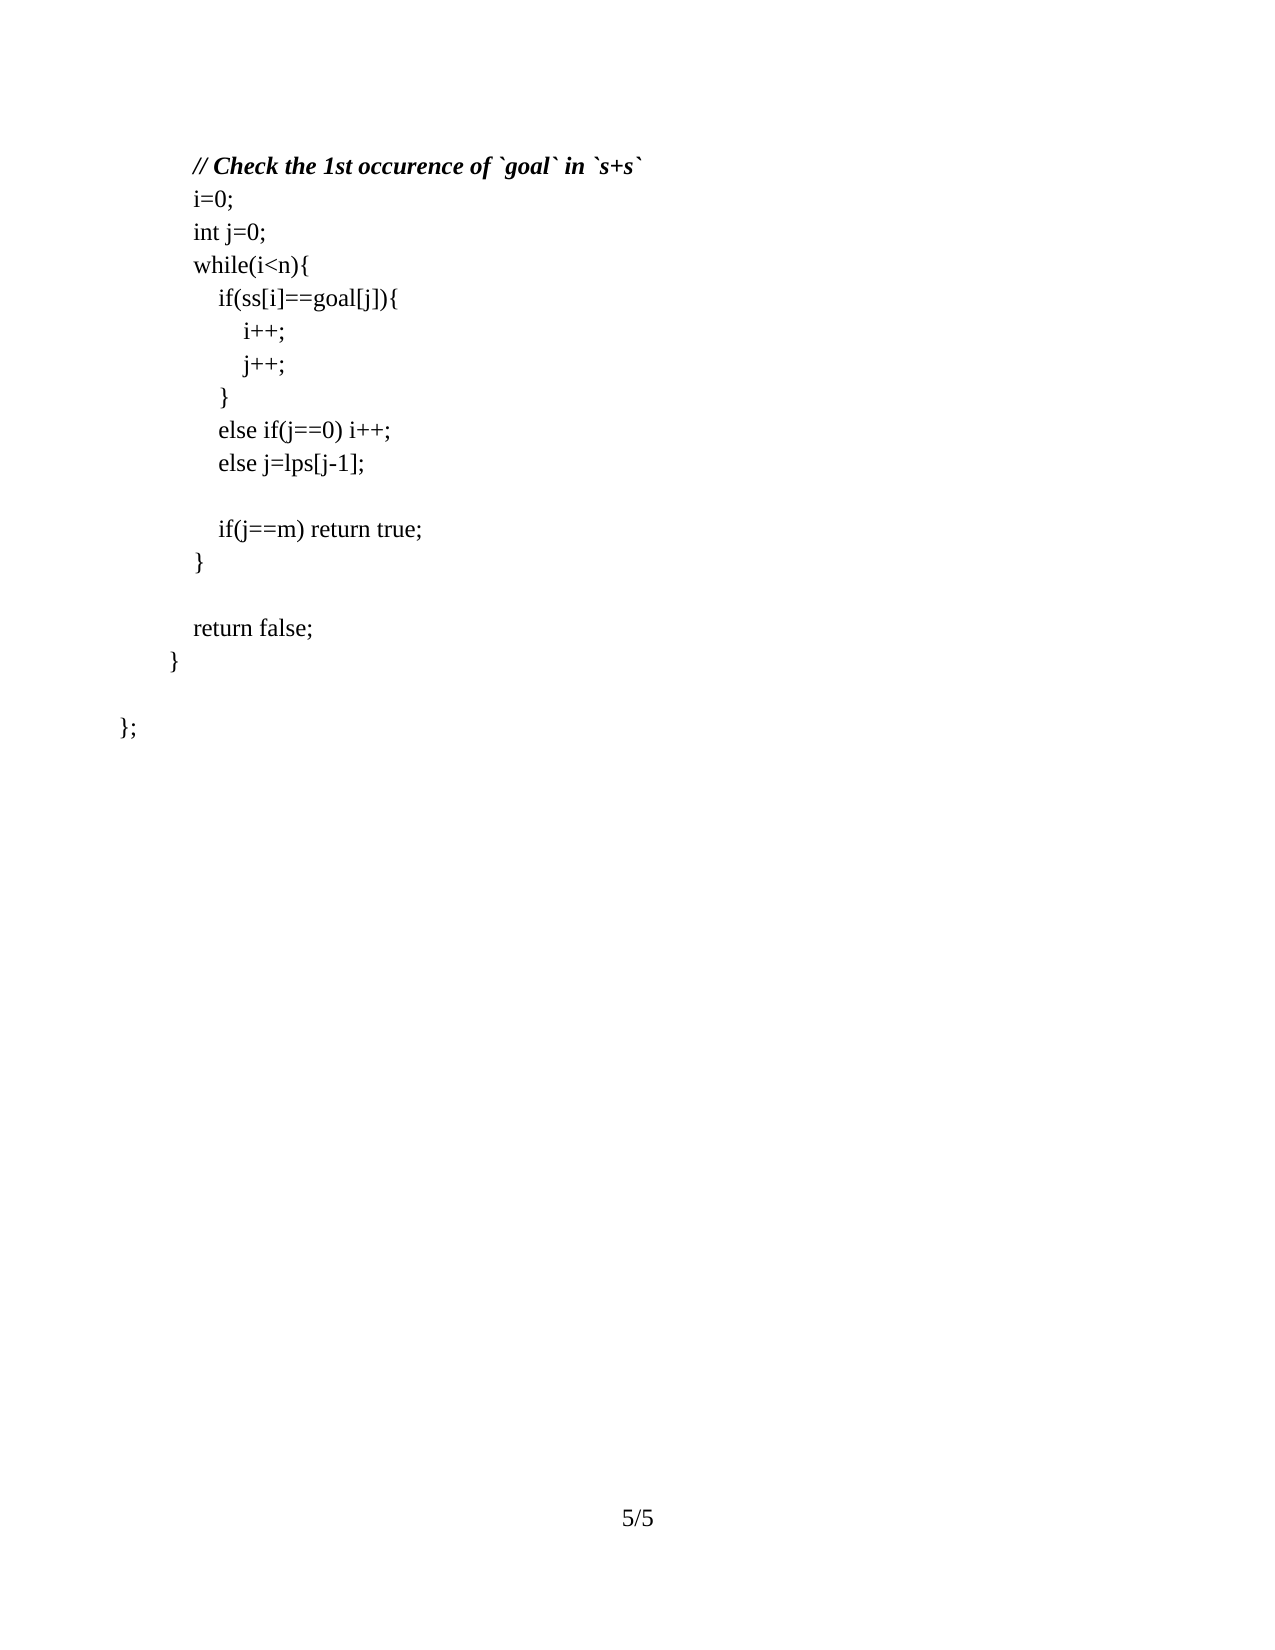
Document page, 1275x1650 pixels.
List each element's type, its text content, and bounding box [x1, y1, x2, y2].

text else j=lps[j-1]; [118, 448, 1157, 477]
text else if(j==0) i++; [118, 415, 1157, 444]
text } [118, 646, 1157, 675]
text int j=0; [118, 217, 1157, 246]
text if(j==m) return true; [118, 514, 1157, 543]
text // Check the 1st occurence of `goal` in `s+s` [118, 151, 1157, 180]
text return false; [118, 613, 1157, 642]
text } [118, 382, 1157, 411]
text j++; [118, 349, 1157, 378]
text while(i<n){ [118, 250, 1157, 279]
text }; [118, 712, 1157, 741]
text } [118, 547, 1157, 576]
text i++; [118, 316, 1157, 345]
text i=0; [118, 184, 1157, 213]
text if(ss[i]==goal[j]){ [118, 283, 1157, 312]
